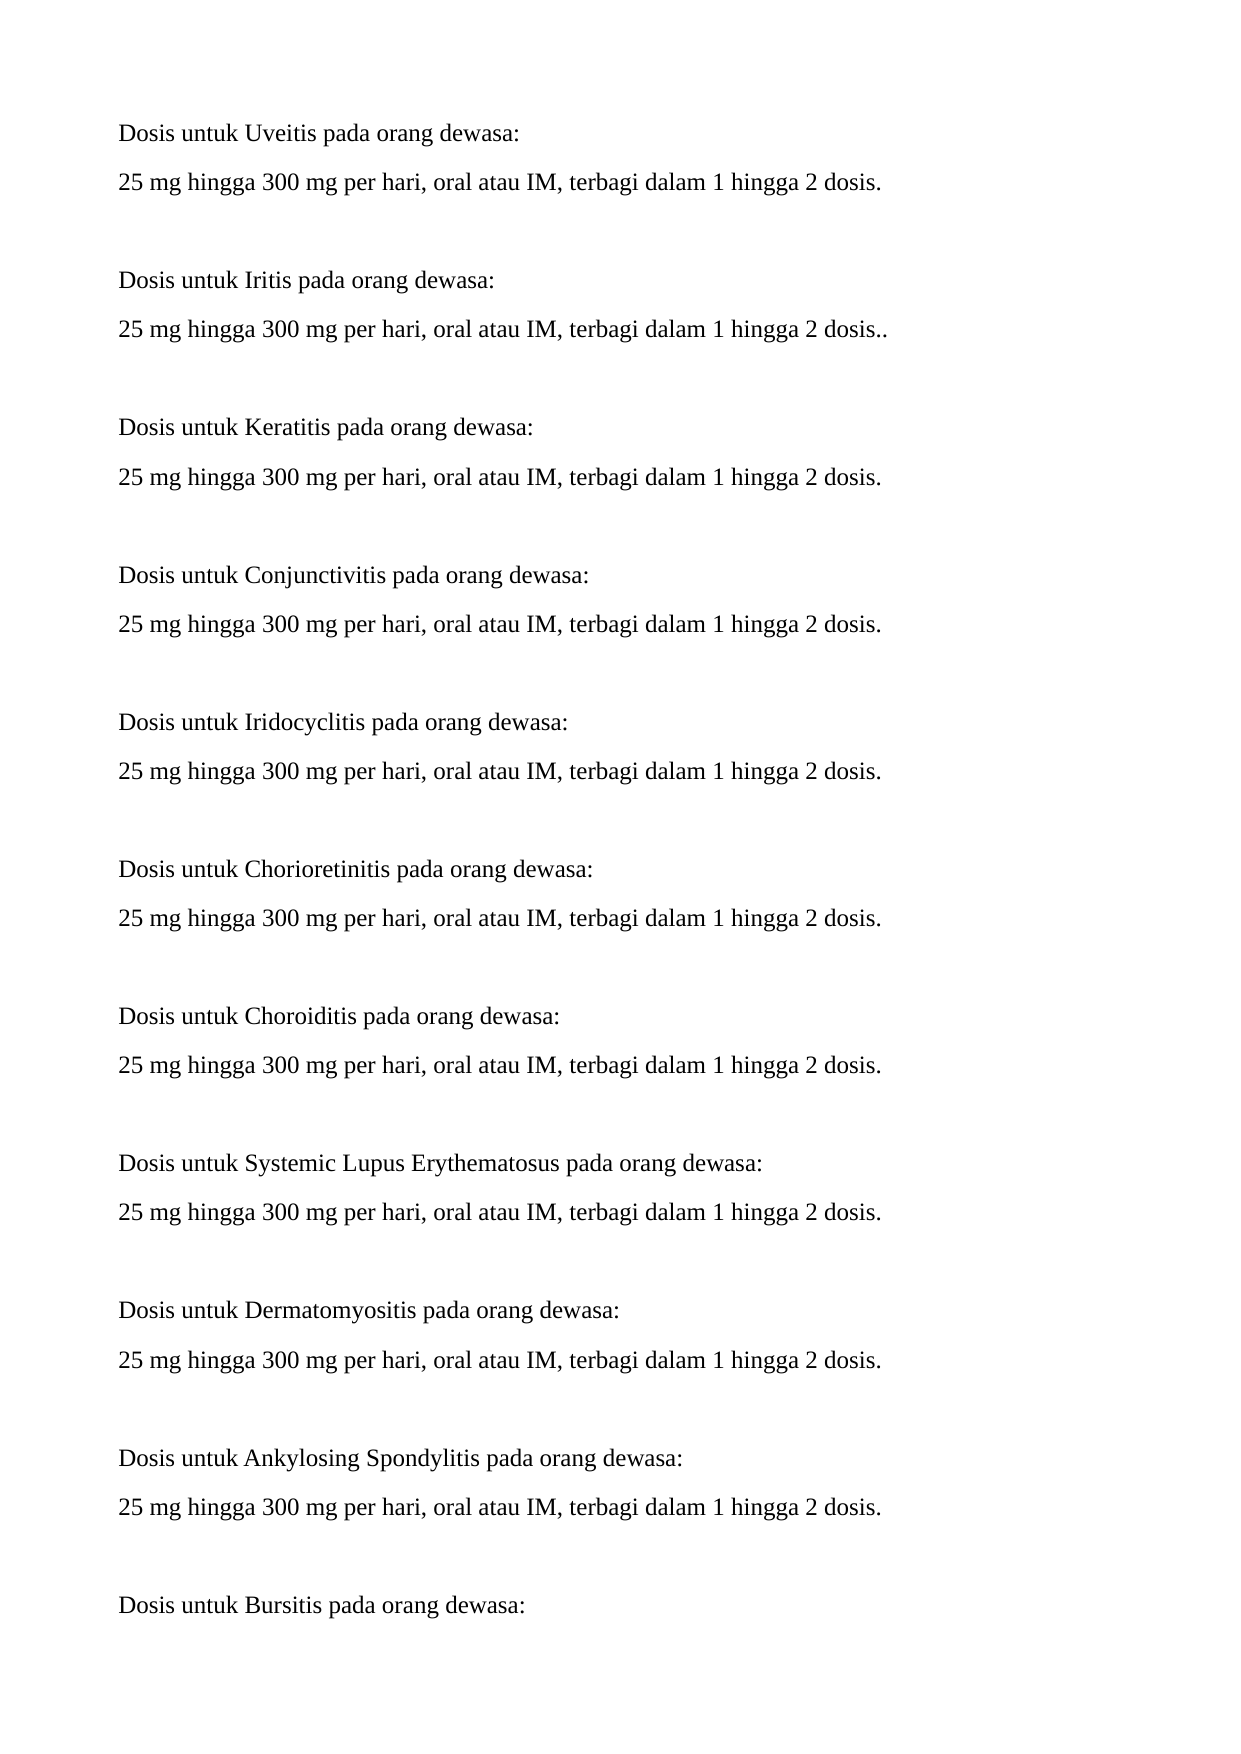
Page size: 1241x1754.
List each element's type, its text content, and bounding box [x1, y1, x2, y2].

text 25 mg hingga 300 mg per hari, oral atau IM, terbagi dalam 1 hingga 2 dosis. [118, 167, 1122, 196]
text 25 mg hingga 300 mg per hari, oral atau IM, terbagi dalam 1 hingga 2 dosis. [118, 903, 1122, 932]
text 25 mg hingga 300 mg per hari, oral atau IM, terbagi dalam 1 hingga 2 dosis. [118, 609, 1122, 637]
text Dosis untuk Iritis pada orang dewasa: [118, 265, 1122, 294]
text 25 mg hingga 300 mg per hari, oral atau IM, terbagi dalam 1 hingga 2 dosis. [118, 1197, 1122, 1226]
text Dosis untuk Systemic Lupus Erythematosus pada orang dewasa: [118, 1148, 1122, 1177]
text Dosis untuk Bursitis pada orang dewasa: [118, 1590, 1122, 1619]
text Dosis untuk Keratitis pada orang dewasa: [118, 412, 1122, 441]
text 25 mg hingga 300 mg per hari, oral atau IM, terbagi dalam 1 hingga 2 dosis. [118, 756, 1122, 785]
text Dosis untuk Conjunctivitis pada orang dewasa: [118, 560, 1122, 588]
text Dosis untuk Dermatomyositis pada orang dewasa: [118, 1296, 1122, 1324]
text Dosis untuk Choroiditis pada orang dewasa: [118, 1001, 1122, 1030]
text 25 mg hingga 300 mg per hari, oral atau IM, terbagi dalam 1 hingga 2 dosis. [118, 462, 1122, 490]
text Dosis untuk Ankylosing Spondylitis pada orang dewasa: [118, 1443, 1122, 1472]
text 25 mg hingga 300 mg per hari, oral atau IM, terbagi dalam 1 hingga 2 dosis.. [118, 314, 1122, 343]
text 25 mg hingga 300 mg per hari, oral atau IM, terbagi dalam 1 hingga 2 dosis. [118, 1345, 1122, 1373]
text 25 mg hingga 300 mg per hari, oral atau IM, terbagi dalam 1 hingga 2 dosis. [118, 1050, 1122, 1079]
text Dosis untuk Chorioretinitis pada orang dewasa: [118, 854, 1122, 883]
text Dosis untuk Iridocyclitis pada orang dewasa: [118, 707, 1122, 736]
text 25 mg hingga 300 mg per hari, oral atau IM, terbagi dalam 1 hingga 2 dosis. [118, 1492, 1122, 1521]
text Dosis untuk Uveitis pada orang dewasa: [118, 118, 1122, 147]
